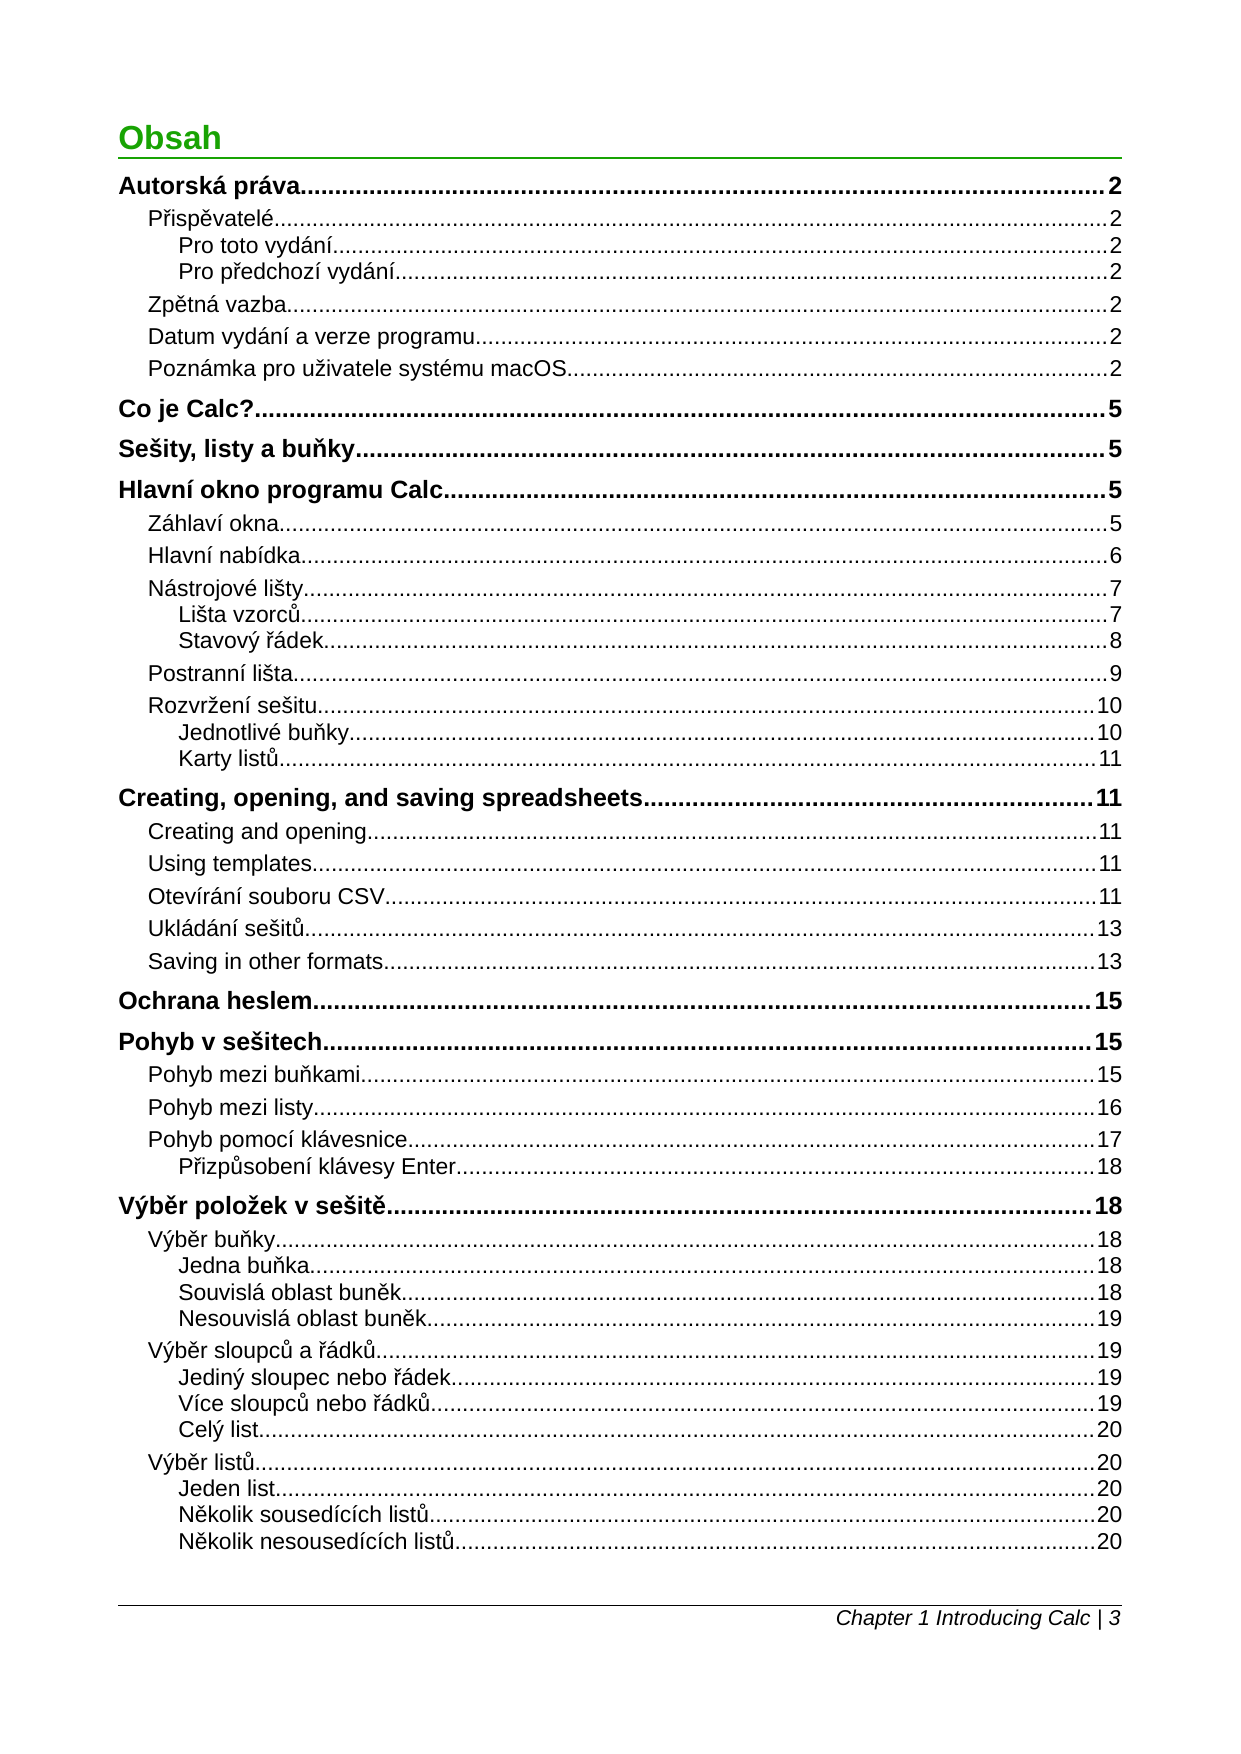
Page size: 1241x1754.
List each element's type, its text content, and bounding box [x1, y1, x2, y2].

text Několik sousedících listů 20 [178, 1501, 1122, 1528]
text Sešity, listy a buňky 5 [118, 434, 1122, 463]
text Poznámka pro uživatele systému macOS 2 [148, 355, 1122, 382]
text Přizpůsobení klávesy Enter 18 [178, 1153, 1122, 1179]
text Ukládání sešitů 13 [148, 915, 1122, 942]
text Několik nesousedících listů 20 [178, 1528, 1122, 1554]
text Jediný sloupec nebo řádek 19 [178, 1363, 1122, 1390]
text Pohyb mezi listy 16 [148, 1094, 1122, 1120]
text Hlavní nabídka 6 [148, 542, 1122, 569]
text Autorská práva 2 [118, 171, 1122, 199]
text Nesouvislá oblast buněk 19 [178, 1305, 1122, 1331]
text Lišta vzorců 7 [178, 601, 1122, 627]
text Creating, opening, and saving spreadsheets 11 [118, 783, 1122, 812]
text Ochrana heslem 15 [118, 986, 1122, 1015]
text Karty listů 11 [178, 745, 1122, 771]
text Celý list 20 [178, 1416, 1122, 1443]
text Hlavní okno programu Calc 5 [118, 475, 1122, 504]
text Jeden list 20 [178, 1475, 1122, 1501]
text Using templates 11 [148, 850, 1122, 877]
text Zpětná vazba 2 [148, 291, 1122, 317]
text Přispěvatelé 2 [148, 205, 1122, 232]
text Rozvržení sešitu 10 [148, 692, 1122, 718]
text Pro předchozí vydání 2 [178, 258, 1122, 284]
text Pohyb v sešitech 15 [118, 1027, 1122, 1055]
text Pro toto vydání 2 [178, 232, 1122, 258]
text Pohyb pomocí klávesnice 17 [148, 1126, 1122, 1153]
text Jednotlivé buňky 10 [178, 718, 1122, 745]
text Více sloupců nebo řádků 19 [178, 1390, 1122, 1416]
text Jedna buňka 18 [178, 1252, 1122, 1278]
text Souvislá oblast buněk 18 [178, 1278, 1122, 1305]
text Nástrojové lišty 7 [148, 575, 1122, 601]
text Záhlaví okna 5 [148, 510, 1122, 536]
text Stavový řádek 8 [178, 627, 1122, 654]
text Otevírání souboru CSV 11 [148, 883, 1122, 909]
text Postranní lišta 9 [148, 660, 1122, 686]
text Výběr buňky 18 [148, 1226, 1122, 1252]
text Pohyb mezi buňkami 15 [148, 1061, 1122, 1088]
subtitle Obsah [118, 118, 1122, 157]
text Výběr položek v sešitě 18 [118, 1191, 1122, 1220]
text Datum vydání a verze programu 2 [148, 323, 1122, 349]
text Výběr listů 20 [148, 1449, 1122, 1475]
text Co je Calc? 5 [118, 394, 1122, 422]
text Saving in other formats 13 [148, 948, 1122, 974]
text Creating and opening 11 [148, 818, 1122, 844]
text Výběr sloupců a řádků 19 [148, 1337, 1122, 1363]
